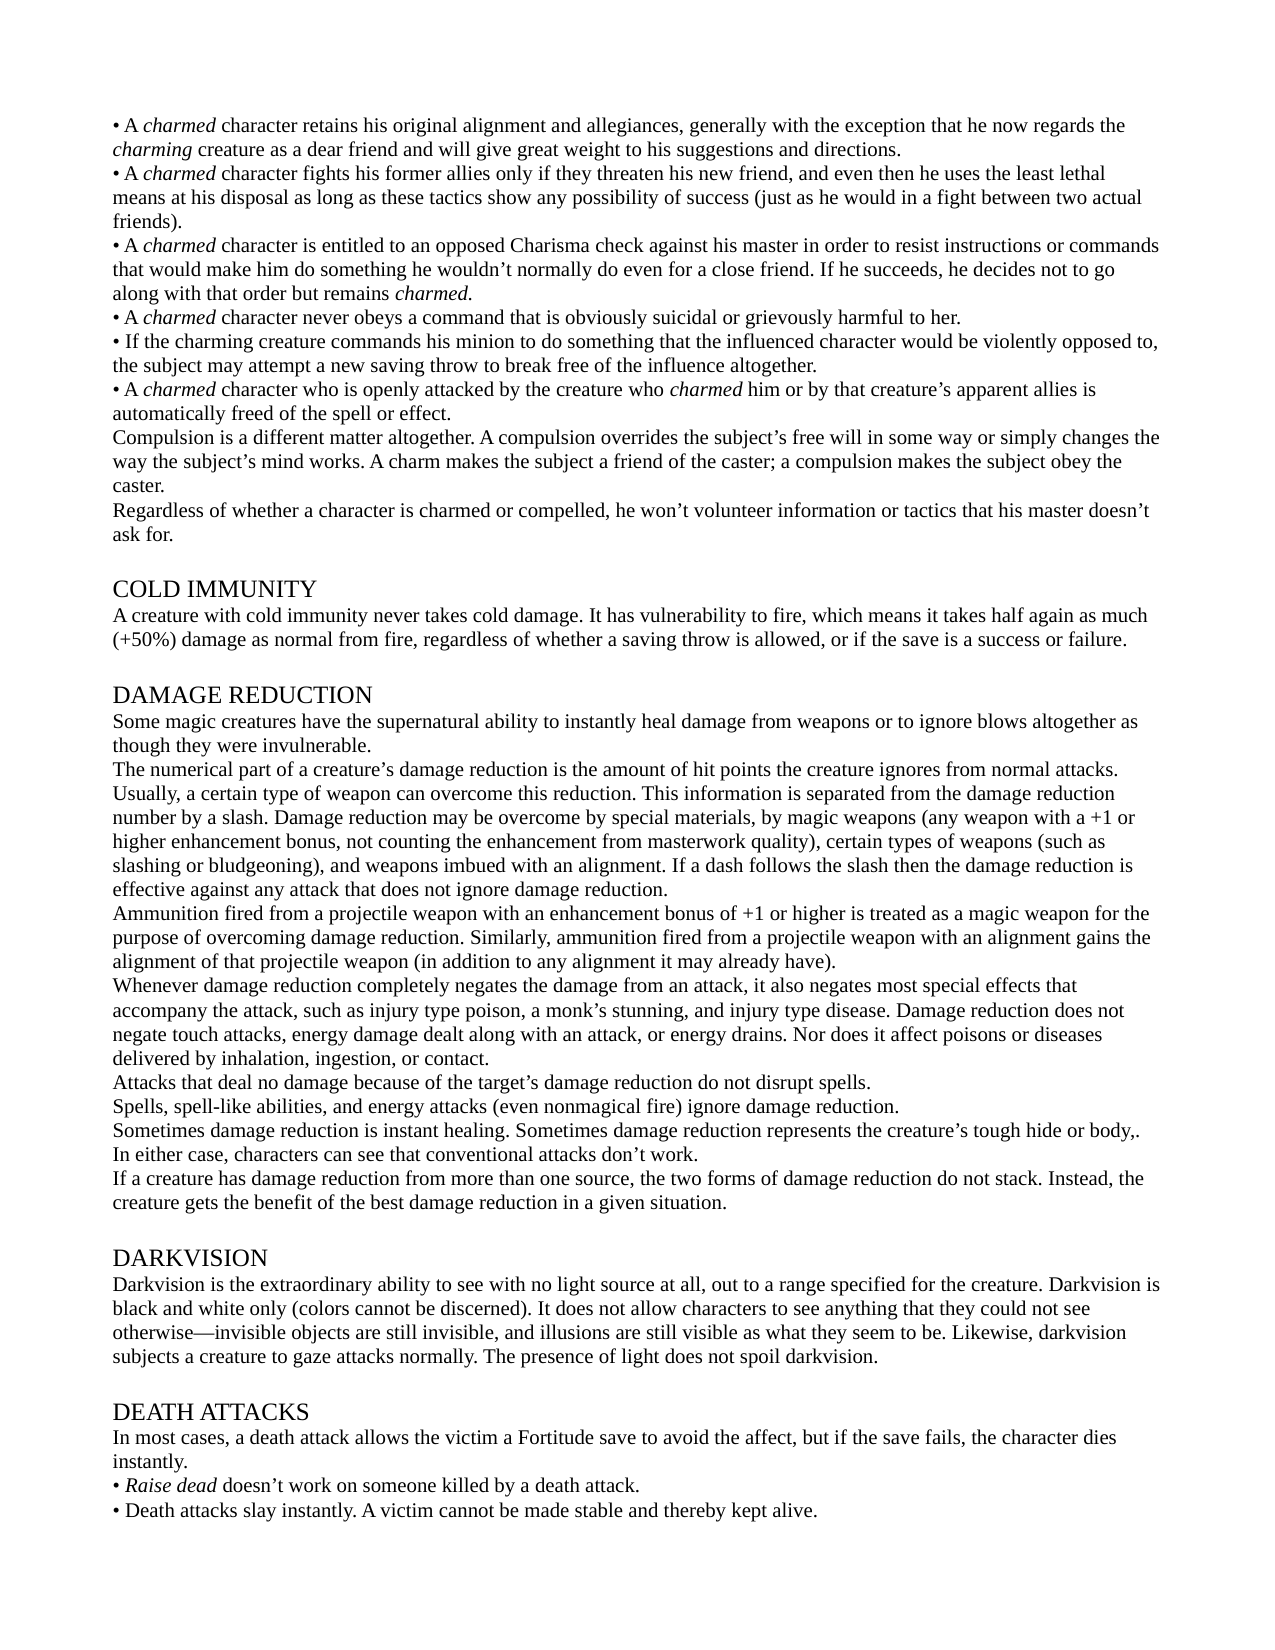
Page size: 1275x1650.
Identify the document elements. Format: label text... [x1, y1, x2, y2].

text COLD IMMUNITY [112, 574, 1162, 603]
text • Raise dead doesn’t work on someone killed by a death attack. [112, 1473, 1162, 1497]
text • If the charming creature commands his minion to do something that the influenced character would be violently opposed to, the subject may attempt a new saving throw to break free of the influence altogether. [112, 329, 1162, 377]
text Compulsion is a different matter altogether. A compulsion overrides the subject’s free will in some way or simply changes the way the subject’s mind works. A charm makes the subject a friend of the caster; a compulsion makes the subject obey the caster. [112, 425, 1162, 497]
text • A charmed character retains his original alignment and allegiances, generally with the exception that he now regards the charming creature as a dear friend and will give great weight to his suggestions and directions. [112, 112, 1162, 161]
text Regardless of whether a character is charmed or compelled, he won’t volunteer information or tactics that his master doesn’t ask for. [112, 497, 1162, 546]
text Ammunition fired from a projectile weapon with an enhancement bonus of +1 or higher is treated as a magic weapon for the purpose of overcoming damage reduction. Similarly, ammunition fired from a projectile weapon with an alignment gains the alignment of that projectile weapon (in addition to any alignment it may already have). [112, 901, 1162, 973]
text A creature with cold immunity never takes cold damage. It has vulnerability to fire, which means it takes half again as much (+50%) damage as normal from fire, regardless of whether a saving throw is allowed, or if the save is a success or failure. [112, 603, 1162, 651]
text DAMAGE REDUCTION [112, 680, 1162, 709]
text Some magic creatures have the supernatural ability to instantly heal damage from weapons or to ignore blows altogether as though they were invulnerable. [112, 709, 1162, 757]
text Darkvision is the extraordinary ability to see with no light source at all, out to a range specified for the creature. Darkvision is black and white only (colors cannot be discerned). It does not allow characters to see anything that they could not see otherwise—invisible objects are still invisible, and illusions are still visible as what they seem to be. Likewise, darkvision subjects a creature to gaze attacks normally. The presence of light does not spoil darkvision. [112, 1272, 1162, 1368]
text • Death attacks slay instantly. A victim cannot be made stable and thereby kept alive. [112, 1497, 1162, 1522]
text Sometimes damage reduction is instant healing. Sometimes damage reduction represents the creature’s tough hide or body,. In either case, characters can see that conventional attacks don’t work. [112, 1118, 1162, 1166]
text Spells, spell-like abilities, and energy attacks (even nonmagical fire) ignore damage reduction. [112, 1094, 1162, 1118]
text • A charmed character who is openly attacked by the creature who charmed him or by that creature’s apparent allies is automatically freed of the spell or effect. [112, 377, 1162, 425]
text If a creature has damage reduction from more than one source, the two forms of damage reduction do not stack. Instead, the creature gets the benefit of the best damage reduction in a given situation. [112, 1166, 1162, 1214]
text Attacks that deal no damage because of the target’s damage reduction do not disrupt spells. [112, 1070, 1162, 1094]
text DARKVISION [112, 1243, 1162, 1272]
text In most cases, a death attack allows the victim a Fortitude save to avoid the affect, but if the save fails, the character dies instantly. [112, 1425, 1162, 1473]
text The numerical part of a creature’s damage reduction is the amount of hit points the creature ignores from normal attacks. Usually, a certain type of weapon can overcome this reduction. This information is separated from the damage reduction number by a slash. Damage reduction may be overcome by special materials, by magic weapons (any weapon with a +1 or higher enhancement bonus, not counting the enhancement from masterwork quality), certain types of weapons (such as slashing or bludgeoning), and weapons imbued with an alignment. If a dash follows the slash then the damage reduction is effective against any attack that does not ignore damage reduction. [112, 757, 1162, 901]
text Whenever damage reduction completely negates the damage from an attack, it also negates most special effects that accompany the attack, such as injury type poison, a monk’s stunning, and injury type disease. Damage reduction does not negate touch attacks, energy damage dealt along with an attack, or energy drains. Nor does it affect poisons or diseases delivered by inhalation, ingestion, or contact. [112, 973, 1162, 1070]
text • A charmed character never obeys a command that is obviously suicidal or grievously harmful to her. [112, 305, 1162, 329]
text • A charmed character fights his former allies only if they threaten his new friend, and even then he uses the least lethal means at his disposal as long as these tactics show any possibility of success (just as he would in a fight between two actual friends). [112, 161, 1162, 233]
text • A charmed character is entitled to an opposed Charisma check against his master in order to resist instructions or commands that would make him do something he wouldn’t normally do even for a close friend. If he succeeds, he decides not to go along with that order but remains charmed. [112, 233, 1162, 305]
text DEATH ATTACKS [112, 1397, 1162, 1425]
